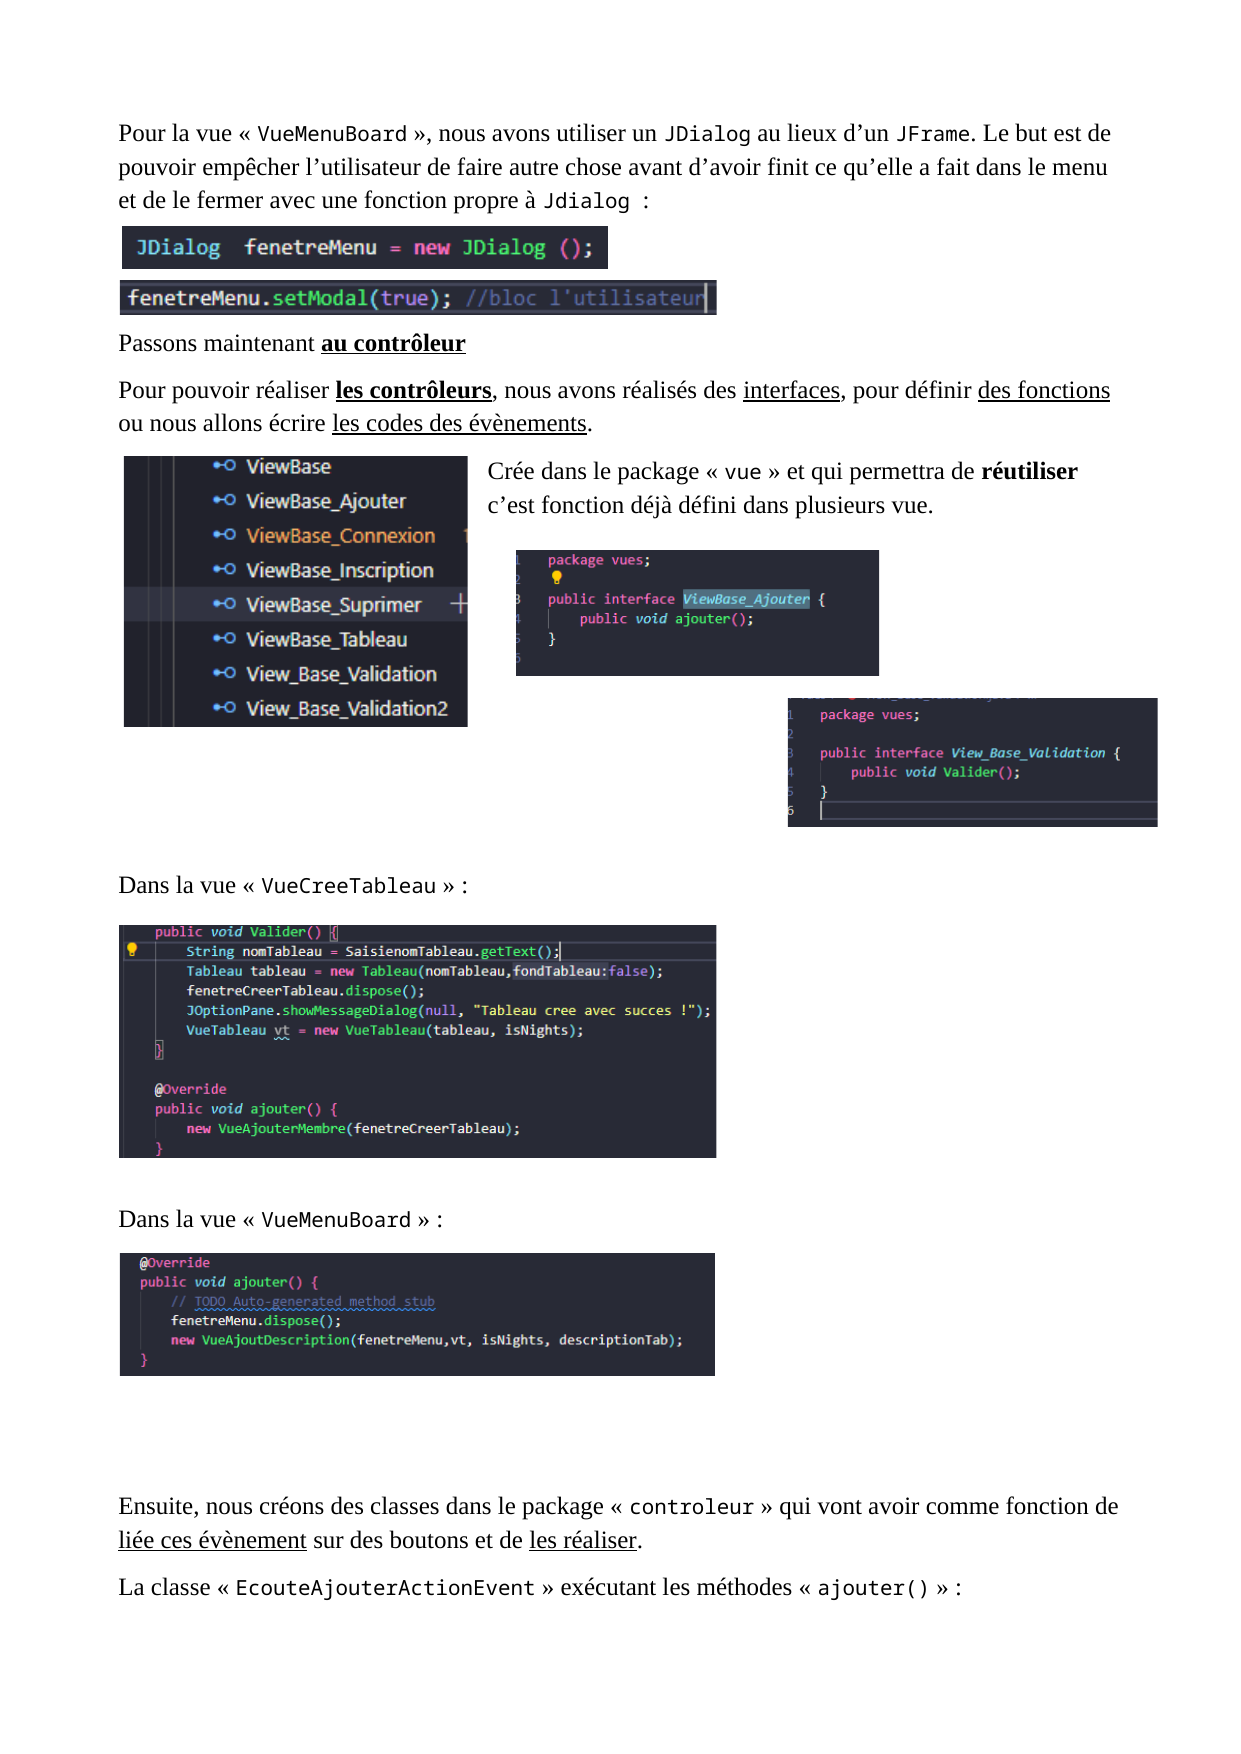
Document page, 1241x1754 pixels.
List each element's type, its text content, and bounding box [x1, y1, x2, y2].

text Ensuite, nous créons des classes dans le package « controleur » qui vont avoir comme fonction de liée ces évènement sur des boutons et de les réaliser. [118, 1491, 1122, 1553]
text Pour la vue « VueMenuBoard », nous avons utiliser un JDialog au lieux d’un JFrame. Le but est de pouvoir empêcher l’utilisateur de faire autre chose avant d’avoir finit ce qu’elle a fait dans le menu et de le fermer avec une fonction propre à Jdialog : [118, 118, 1122, 214]
text Dans la vue « VueCreeTableau » : [118, 871, 1122, 900]
picture [119, 1253, 715, 1376]
text Pour pouvoir réaliser les contrôleurs, nous avons réalisés des interfaces, pour définir des fonctions ou nous allons écrire les codes des évènements. [118, 375, 1122, 437]
text Crée dans le package « vue » et qui permettra de réutiliser c’est fonction déjà défini dans plusieurs vue. [468, 456, 1122, 518]
picture [122, 226, 608, 269]
picture [516, 550, 880, 676]
text La classe « EcouteAjouterActionEvent » exécutant les méthodes « ajouter() » : [118, 1572, 1122, 1602]
text Dans la vue « VueMenuBoard » : [118, 1204, 1122, 1234]
picture [123, 456, 468, 727]
picture [787, 698, 1158, 827]
picture [119, 925, 717, 1158]
text Passons maintenant au contrôleur [118, 328, 1122, 356]
picture [119, 280, 717, 315]
